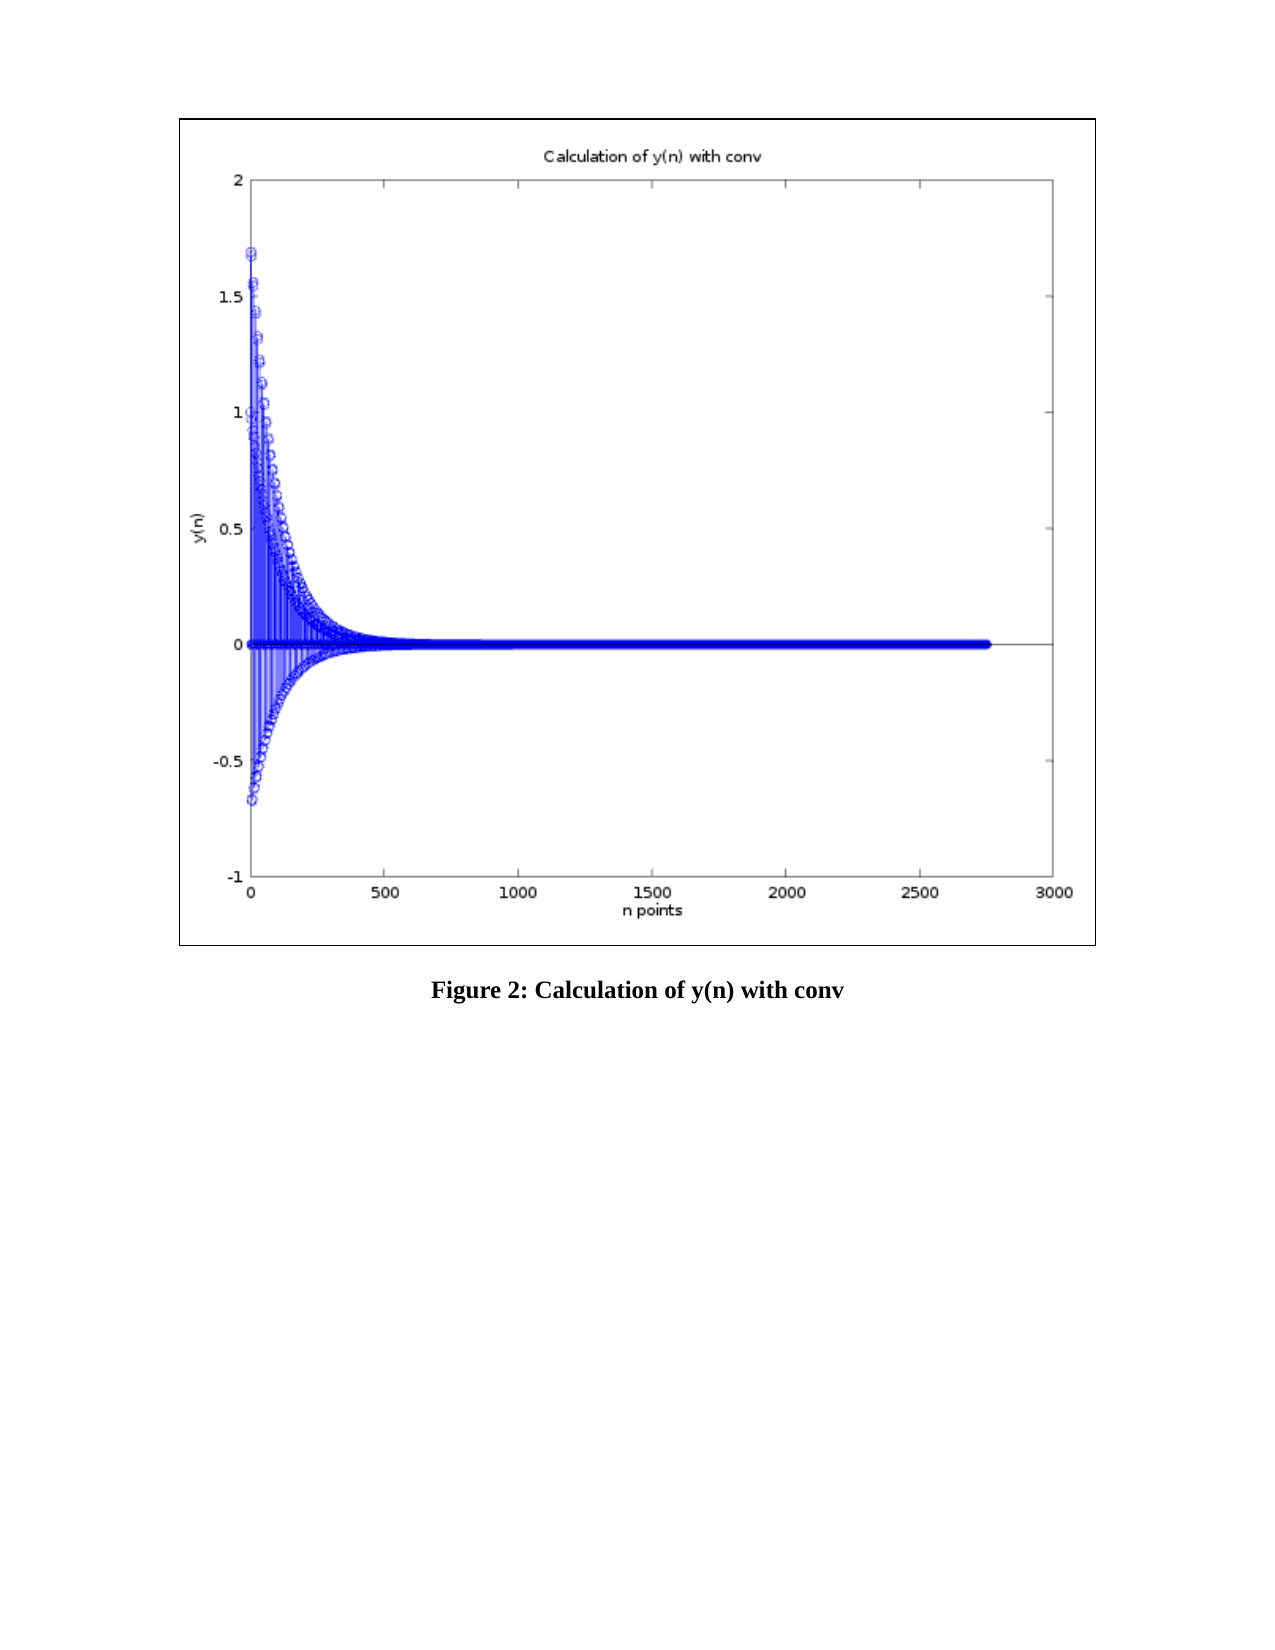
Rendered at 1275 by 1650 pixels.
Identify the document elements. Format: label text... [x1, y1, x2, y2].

picture [183, 122, 1092, 942]
text Figure 2: Calculation of y(n) with conv [118, 118, 1157, 1004]
